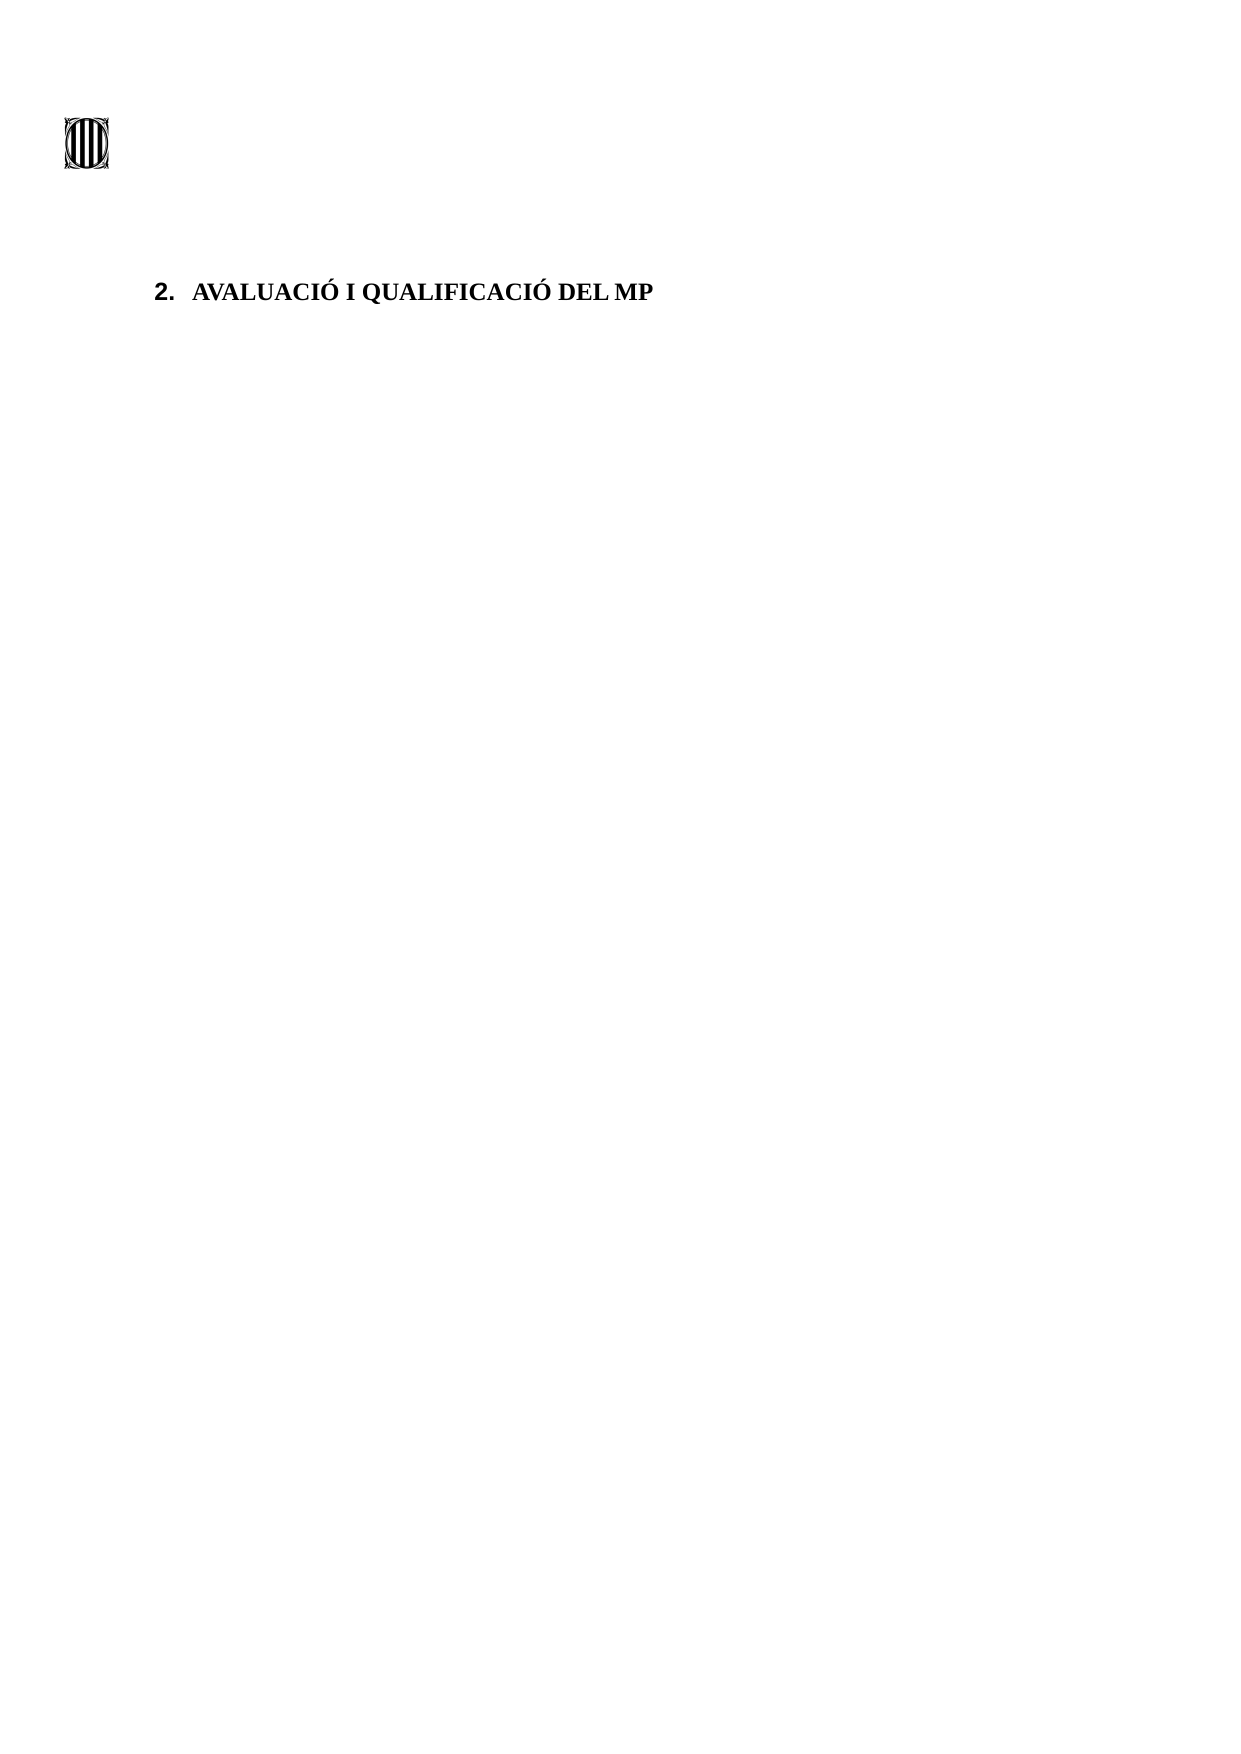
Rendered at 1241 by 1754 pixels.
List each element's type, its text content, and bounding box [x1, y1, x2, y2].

picture [64, 117, 109, 169]
list AVALUACIÓ I QUALIFICACIÓ DEL MP [154, 277, 1122, 306]
